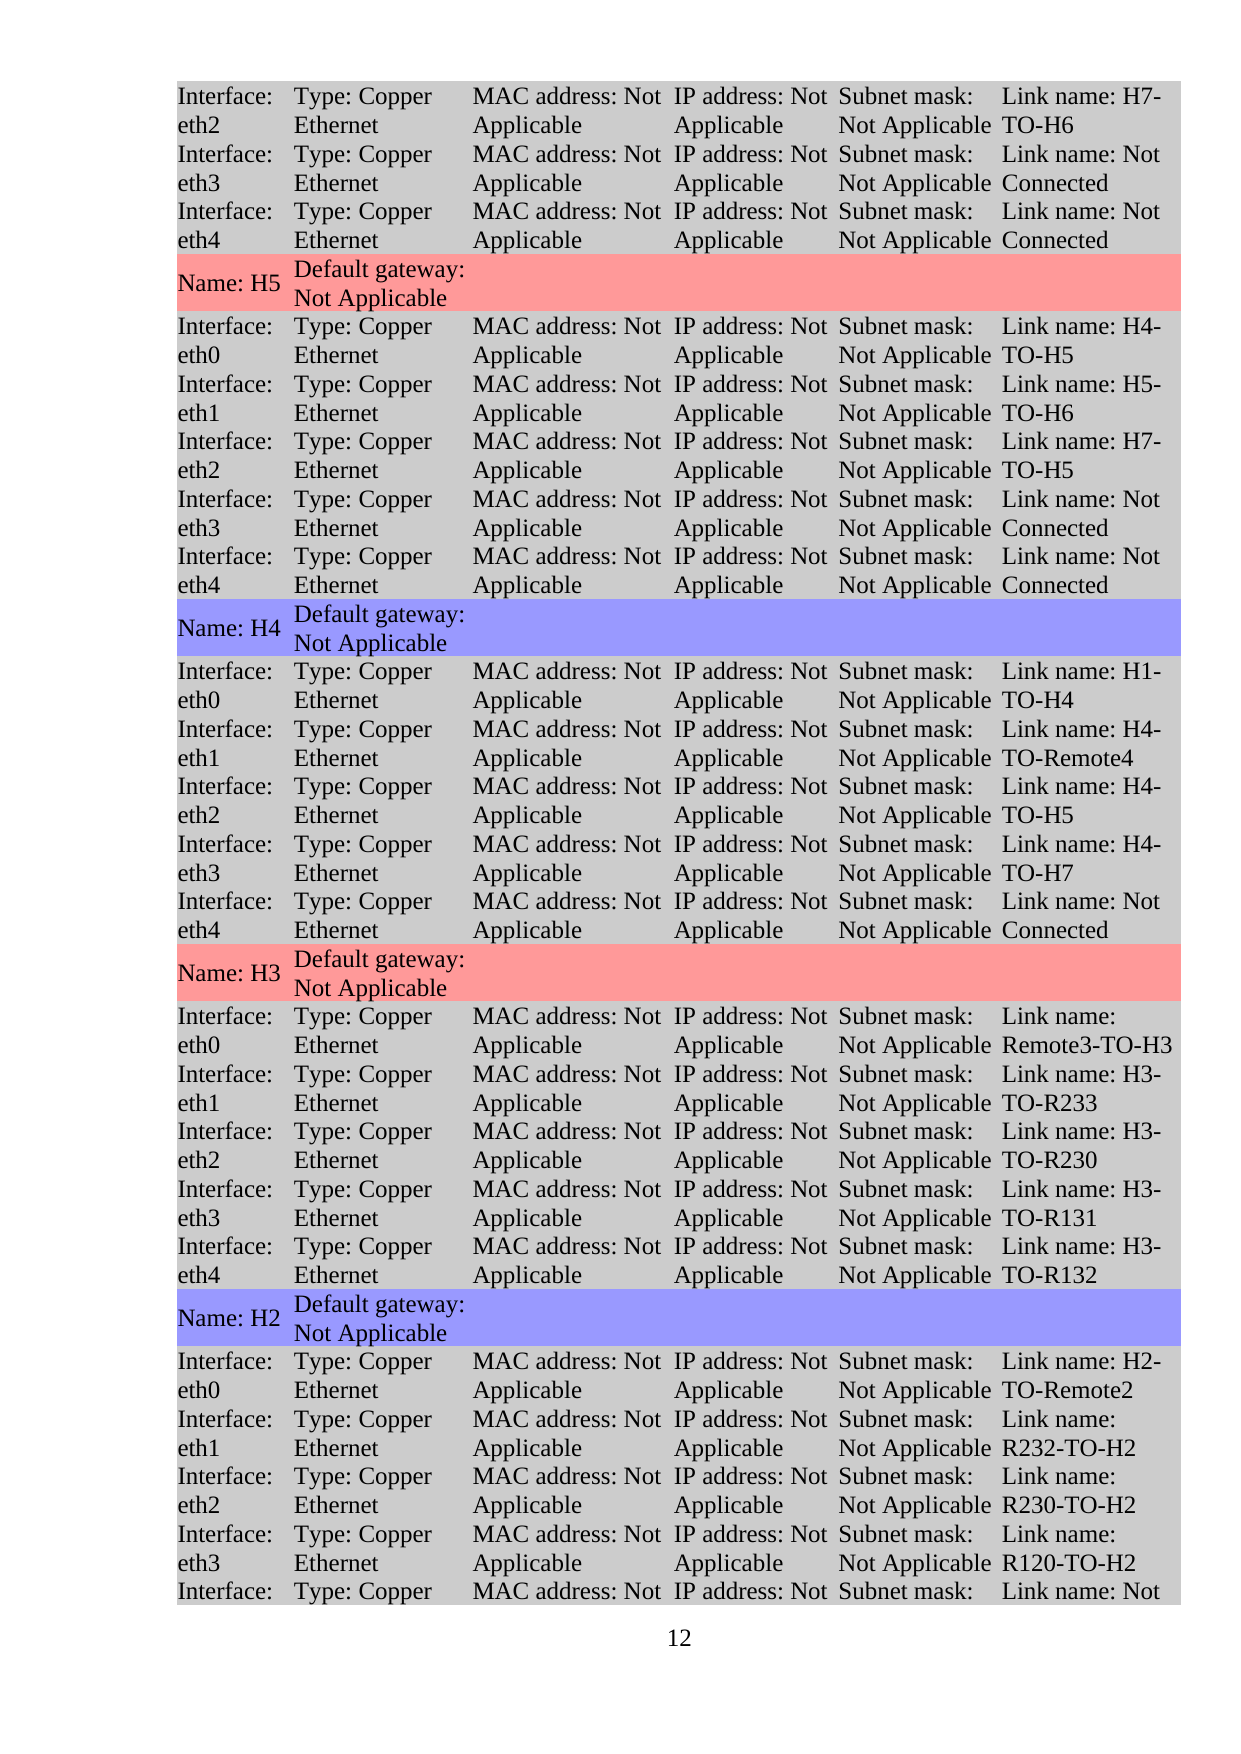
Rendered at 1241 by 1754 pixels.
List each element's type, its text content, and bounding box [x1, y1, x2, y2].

table_cell Link name: R120-TO-H2 [1002, 1519, 1181, 1576]
table_cell Default gateway: Not Applicable [294, 254, 472, 311]
table_cell IP address: Not Applicable [674, 139, 838, 196]
table_cell MAC address: Not Applicable [472, 829, 673, 886]
table_cell IP address: Not Applicable [674, 1116, 838, 1174]
table_cell Subnet mask: Not Applicable [838, 311, 1002, 369]
table_cell Subnet mask: Not Applicable [838, 1404, 1002, 1461]
table_cell Subnet mask: Not Applicable [838, 1116, 1002, 1174]
table_cell MAC address: Not Applicable [472, 426, 673, 484]
table_cell MAC address: Not Applicable [472, 1001, 673, 1059]
table_cell IP address: Not Applicable [674, 771, 838, 829]
table_cell IP address: Not Applicable [674, 1346, 838, 1404]
table_cell MAC address: Not Applicable [472, 1519, 673, 1576]
table_cell Interface: eth3 [177, 1519, 294, 1576]
table_cell Interface: eth2 [177, 1116, 294, 1174]
table_cell MAC address: Not Applicable [472, 1174, 673, 1231]
table_cell [838, 1289, 1002, 1346]
table_cell IP address: Not Applicable [674, 656, 838, 714]
table_cell Subnet mask: Not Applicable [838, 1519, 1002, 1576]
table_cell Type: Copper Ethernet [294, 541, 472, 599]
table_cell Type: Copper Ethernet [294, 1001, 472, 1059]
table_cell Link name: Not [1002, 1576, 1181, 1605]
table_cell Interface: eth2 [177, 426, 294, 484]
table_cell Name: H4 [177, 599, 294, 656]
table_cell Type: Copper Ethernet [294, 1116, 472, 1174]
table_cell Type: Copper Ethernet [294, 369, 472, 426]
table_cell MAC address: Not Applicable [472, 886, 673, 944]
table_cell MAC address: Not Applicable [472, 771, 673, 829]
table_cell MAC address: Not Applicable [472, 196, 673, 254]
table_cell Link name: Remote3-TO-H3 [1002, 1001, 1181, 1059]
table_cell Type: Copper Ethernet [294, 714, 472, 771]
table_cell Interface: eth2 [177, 81, 294, 139]
table_cell Subnet mask: Not Applicable [838, 714, 1002, 771]
table_cell MAC address: Not Applicable [472, 484, 673, 541]
table_cell Subnet mask: Not Applicable [838, 1001, 1002, 1059]
table_cell Link name: R230-TO-H2 [1002, 1461, 1181, 1519]
table_cell IP address: Not Applicable [674, 714, 838, 771]
table_cell Name: H5 [177, 254, 294, 311]
table_cell MAC address: Not Applicable [472, 1461, 673, 1519]
table_cell [674, 254, 838, 311]
table_cell [1002, 1289, 1181, 1346]
table_cell Interface: eth4 [177, 541, 294, 599]
table_cell MAC address: Not Applicable [472, 311, 673, 369]
table_cell IP address: Not Applicable [674, 484, 838, 541]
table_cell MAC address: Not Applicable [472, 1231, 673, 1289]
table_cell Interface: eth1 [177, 714, 294, 771]
table_cell [1002, 944, 1181, 1001]
table_cell Interface: eth1 [177, 369, 294, 426]
table_cell Link name: Not Connected [1002, 484, 1181, 541]
table_cell Link name: H7-TO-H5 [1002, 426, 1181, 484]
table_cell IP address: Not Applicable [674, 1174, 838, 1231]
table_cell Type: Copper Ethernet [294, 1461, 472, 1519]
table_cell Subnet mask: Not Applicable [838, 1461, 1002, 1519]
table_cell MAC address: Not Applicable [472, 1404, 673, 1461]
table_cell Interface: eth4 [177, 1231, 294, 1289]
table_cell IP address: Not Applicable [674, 886, 838, 944]
table_cell Subnet mask: Not Applicable [838, 1174, 1002, 1231]
table_cell IP address: Not Applicable [674, 1519, 838, 1576]
table_cell Interface: eth2 [177, 771, 294, 829]
table_cell IP address: Not Applicable [674, 1059, 838, 1116]
table_cell Subnet mask: Not Applicable [838, 426, 1002, 484]
table_cell Type: Copper Ethernet [294, 139, 472, 196]
table_cell [674, 1289, 838, 1346]
table_cell Subnet mask: Not Applicable [838, 139, 1002, 196]
table_cell IP address: Not Applicable [674, 541, 838, 599]
table_cell Name: H2 [177, 1289, 294, 1346]
table_cell [674, 944, 838, 1001]
table_cell Link name: Not Connected [1002, 139, 1181, 196]
table_cell Default gateway: Not Applicable [294, 599, 472, 656]
table_cell Link name: Not Connected [1002, 541, 1181, 599]
table_cell Subnet mask: Not Applicable [838, 829, 1002, 886]
table_cell Type: Copper Ethernet [294, 1059, 472, 1116]
table_cell MAC address: Not Applicable [472, 139, 673, 196]
table_cell Link name: H4-TO-H5 [1002, 311, 1181, 369]
table_cell Link name: H3-TO-R131 [1002, 1174, 1181, 1231]
table_cell Interface: eth4 [177, 886, 294, 944]
table_cell [472, 599, 673, 656]
table_cell Subnet mask: Not Applicable [838, 369, 1002, 426]
table_cell MAC address: Not Applicable [472, 541, 673, 599]
table_cell Subnet mask: Not Applicable [838, 1346, 1002, 1404]
table_cell Type: Copper Ethernet [294, 656, 472, 714]
table_cell Subnet mask: Not Applicable [838, 886, 1002, 944]
table_cell IP address: Not Applicable [674, 311, 838, 369]
table_cell Link name: H2-TO-Remote2 [1002, 1346, 1181, 1404]
table_cell Name: H3 [177, 944, 294, 1001]
table_cell Type: Copper Ethernet [294, 311, 472, 369]
table_cell IP address: Not [674, 1576, 838, 1605]
table_cell Link name: H4-TO-H5 [1002, 771, 1181, 829]
table_cell Subnet mask: Not Applicable [838, 541, 1002, 599]
table_cell Link name: H3-TO-R233 [1002, 1059, 1181, 1116]
table_cell [838, 944, 1002, 1001]
table_cell IP address: Not Applicable [674, 829, 838, 886]
table_cell Link name: H4-TO-Remote4 [1002, 714, 1181, 771]
table_cell Link name: H3-TO-R230 [1002, 1116, 1181, 1174]
table_cell [1002, 599, 1181, 656]
table_cell MAC address: Not Applicable [472, 369, 673, 426]
table_cell Link name: H4-TO-H7 [1002, 829, 1181, 886]
table_cell [674, 599, 838, 656]
table_cell IP address: Not Applicable [674, 1001, 838, 1059]
table_cell Subnet mask: Not Applicable [838, 771, 1002, 829]
table_cell Type: Copper Ethernet [294, 771, 472, 829]
table_cell Type: Copper Ethernet [294, 1231, 472, 1289]
table_cell Interface: eth0 [177, 656, 294, 714]
table_cell [472, 254, 673, 311]
table_cell Interface: eth4 [177, 196, 294, 254]
table_cell Type: Copper Ethernet [294, 1519, 472, 1576]
table_cell MAC address: Not Applicable [472, 1059, 673, 1116]
table_cell IP address: Not Applicable [674, 426, 838, 484]
table_cell Type: Copper Ethernet [294, 81, 472, 139]
table_cell Interface: eth0 [177, 1346, 294, 1404]
table_cell Default gateway: Not Applicable [294, 1289, 472, 1346]
table_cell IP address: Not Applicable [674, 1231, 838, 1289]
table_cell [1002, 254, 1181, 311]
table_cell Link name: Not Connected [1002, 886, 1181, 944]
table_cell Link name: H7-TO-H6 [1002, 81, 1181, 139]
table_cell MAC address: Not [472, 1576, 673, 1605]
table_cell Interface: [177, 1576, 294, 1605]
table_cell Link name: R232-TO-H2 [1002, 1404, 1181, 1461]
table_cell Subnet mask: Not Applicable [838, 484, 1002, 541]
table_cell Subnet mask: Not Applicable [838, 1059, 1002, 1116]
table_cell Type: Copper Ethernet [294, 886, 472, 944]
table_cell Interface: eth1 [177, 1404, 294, 1461]
table_cell IP address: Not Applicable [674, 1461, 838, 1519]
table_cell MAC address: Not Applicable [472, 81, 673, 139]
table_cell Interface: eth1 [177, 1059, 294, 1116]
table_cell Interface: eth2 [177, 1461, 294, 1519]
table_cell IP address: Not Applicable [674, 81, 838, 139]
table_cell Interface: eth0 [177, 311, 294, 369]
table_cell Type: Copper Ethernet [294, 484, 472, 541]
table_cell IP address: Not Applicable [674, 1404, 838, 1461]
table_cell Subnet mask: Not Applicable [838, 196, 1002, 254]
table_cell Interface: eth0 [177, 1001, 294, 1059]
table_cell Type: Copper [294, 1576, 472, 1605]
table_cell Link name: Not Connected [1002, 196, 1181, 254]
table_cell Type: Copper Ethernet [294, 1346, 472, 1404]
table_cell MAC address: Not Applicable [472, 714, 673, 771]
table_cell Subnet mask: Not Applicable [838, 81, 1002, 139]
table_cell Interface: eth3 [177, 139, 294, 196]
table_cell [838, 599, 1002, 656]
table_cell Subnet mask: Not Applicable [838, 1231, 1002, 1289]
table_cell Default gateway: Not Applicable [294, 944, 472, 1001]
table_cell [472, 944, 673, 1001]
table_cell Link name: H5-TO-H6 [1002, 369, 1181, 426]
table_cell Type: Copper Ethernet [294, 829, 472, 886]
table_cell MAC address: Not Applicable [472, 1116, 673, 1174]
table_cell Link name: H3-TO-R132 [1002, 1231, 1181, 1289]
table_cell [472, 1289, 673, 1346]
table_cell Interface: eth3 [177, 484, 294, 541]
table_cell Type: Copper Ethernet [294, 426, 472, 484]
table_cell Link name: H1-TO-H4 [1002, 656, 1181, 714]
table_cell Type: Copper Ethernet [294, 1174, 472, 1231]
table_cell [838, 254, 1002, 311]
table_cell Interface: eth3 [177, 829, 294, 886]
table_cell Type: Copper Ethernet [294, 196, 472, 254]
table_cell Type: Copper Ethernet [294, 1404, 472, 1461]
table_cell MAC address: Not Applicable [472, 656, 673, 714]
table_cell IP address: Not Applicable [674, 369, 838, 426]
table_cell Interface: eth3 [177, 1174, 294, 1231]
table_cell Subnet mask: [838, 1576, 1002, 1605]
table_cell MAC address: Not Applicable [472, 1346, 673, 1404]
table_cell Subnet mask: Not Applicable [838, 656, 1002, 714]
table_cell IP address: Not Applicable [674, 196, 838, 254]
